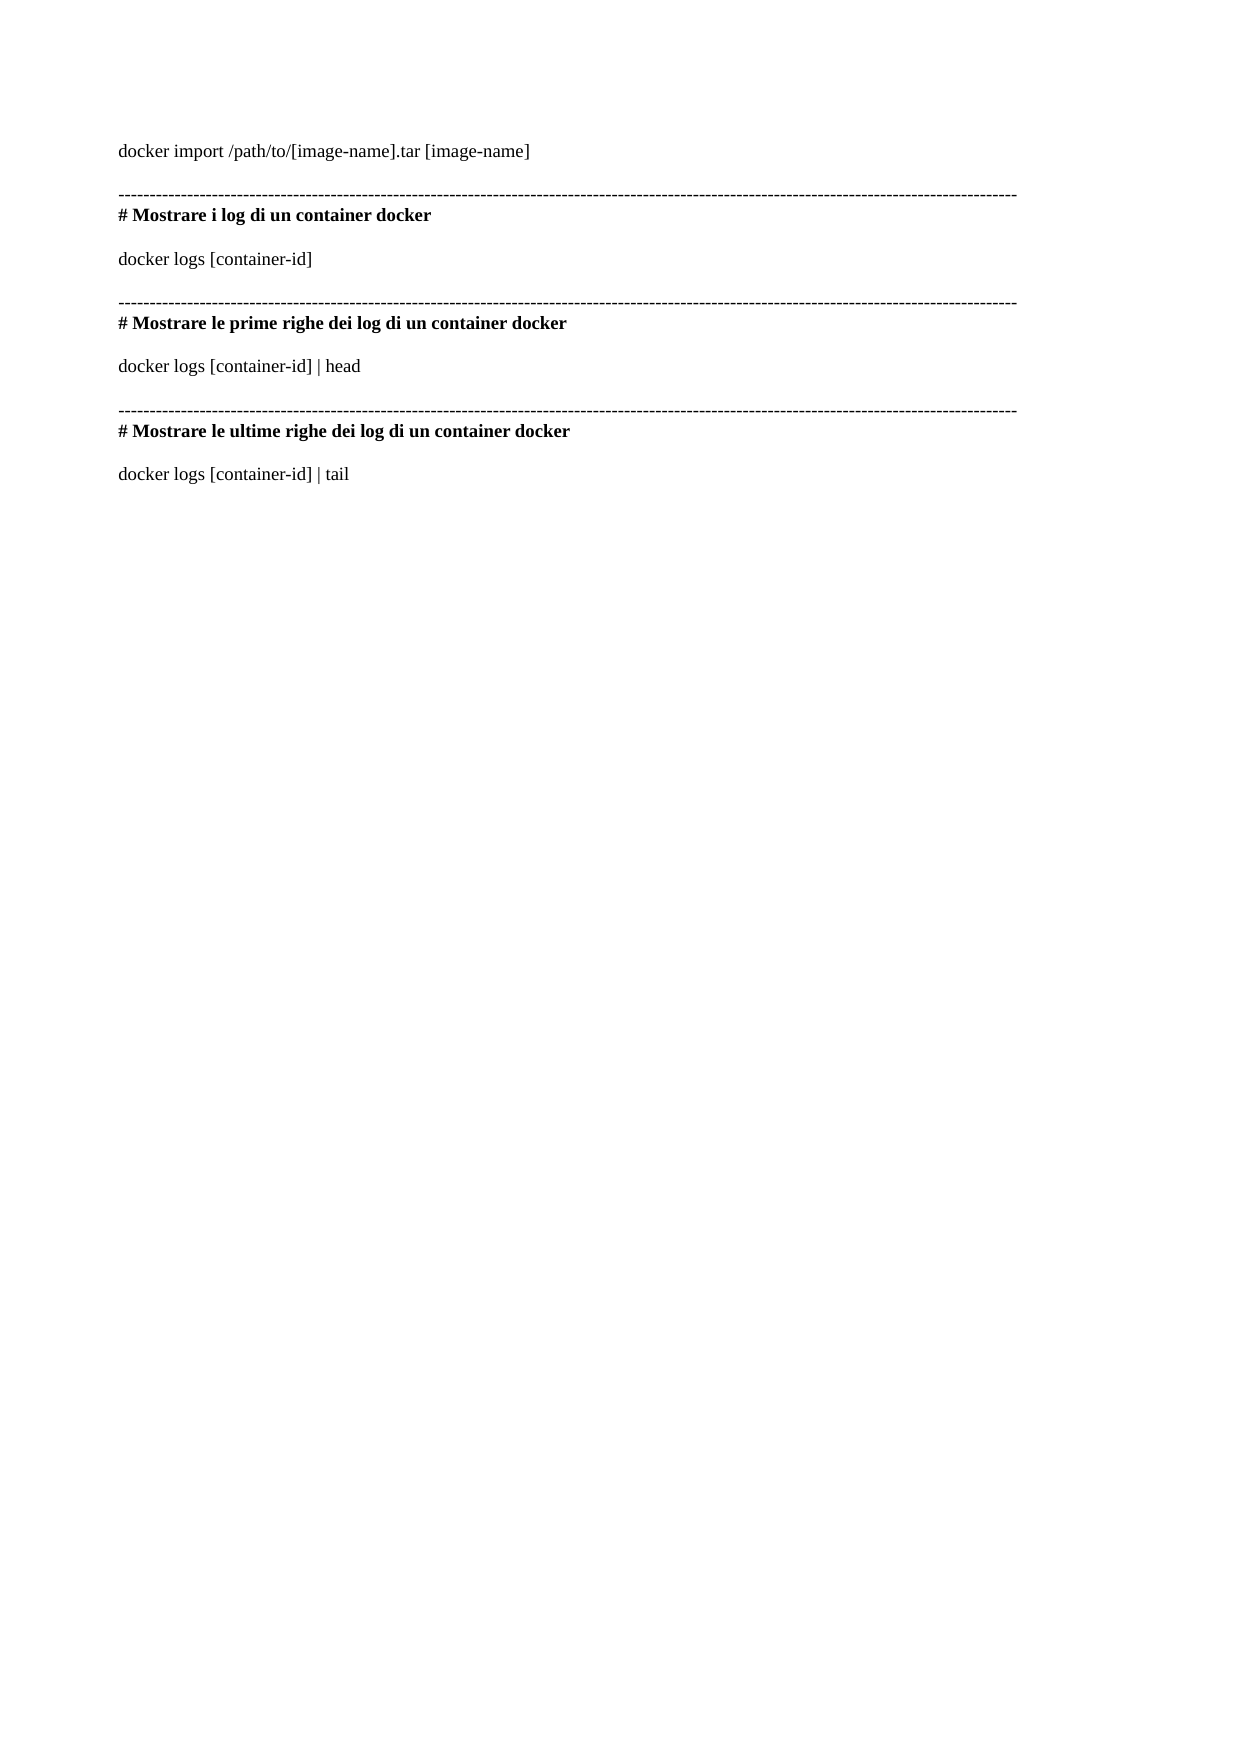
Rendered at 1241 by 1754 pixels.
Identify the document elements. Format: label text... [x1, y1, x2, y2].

text ------------------------------------------------------------------------------------------------------------------------------------------------ [118, 183, 1122, 204]
text ------------------------------------------------------------------------------------------------------------------------------------------------ [118, 398, 1122, 420]
text # Mostrare i log di un container docker [118, 204, 1122, 226]
text docker import /path/to/[image-name].tar [image-name] [118, 140, 1122, 161]
text # Mostrare le prime righe dei log di un container docker [118, 312, 1122, 334]
text docker logs [container-id] | tail [118, 463, 1122, 485]
text docker logs [container-id] | head [118, 355, 1122, 377]
text # Mostrare le ultime righe dei log di un container docker [118, 420, 1122, 442]
text docker logs [container-id] [118, 247, 1122, 269]
text ------------------------------------------------------------------------------------------------------------------------------------------------ [118, 291, 1122, 312]
